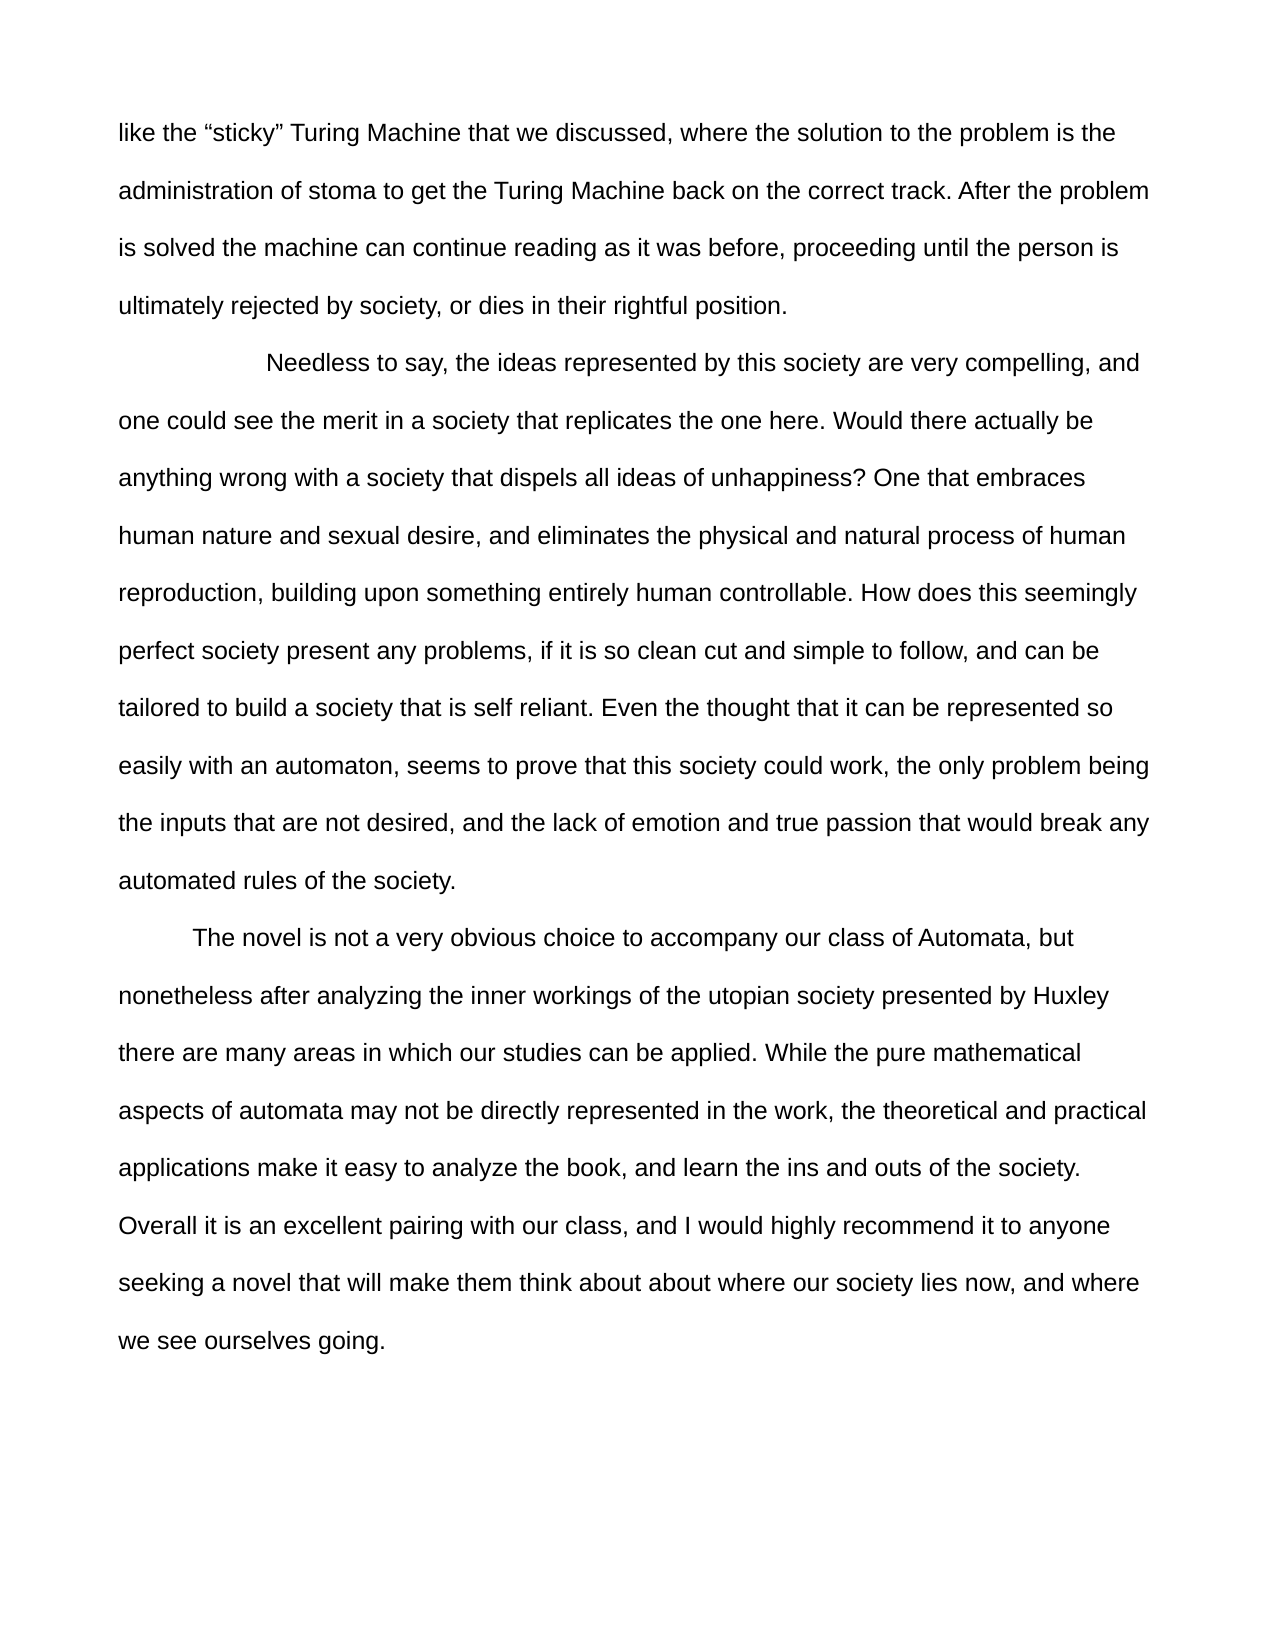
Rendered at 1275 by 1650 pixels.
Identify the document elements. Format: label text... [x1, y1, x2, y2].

text like the “sticky” Turing Machine that we discussed, where the solution to the problem is the administration of stoma to get the Turing Machine back on the correct track. After the problem is solved the machine can continue reading as it was before, proceeding until the person is ultimately rejected by society, or dies in their rightful position. [118, 118, 1157, 319]
text The novel is not a very obvious choice to accompany our class of Automata, but nonetheless after analyzing the inner workings of the utopian society presented by Huxley there are many areas in which our studies can be applied. While the pure mathematical aspects of automata may not be directly represented in the work, the theoretical and practical applications make it easy to analyze the book, and learn the ins and outs of the society. Overall it is an excellent pairing with our class, and I would highly recommend it to anyone seeking a novel that will make them think about about where our society lies now, and where we see ourselves going. [118, 923, 1157, 1354]
text Needless to say, the ideas represented by this society are very compelling, and one could see the merit in a society that replicates the one here. Would there actually be anything wrong with a society that dispels all ideas of unhappiness? One that embraces human nature and sexual desire, and eliminates the physical and natural process of human reproduction, building upon something entirely human controllable. How does this seemingly perfect society present any problems, if it is so clean cut and simple to follow, and can be tailored to build a society that is self reliant. Even the thought that it can be represented so easily with an automaton, seems to prove that this society could work, the only problem being the inputs that are not desired, and the lack of emotion and true passion that would break any automated rules of the society. [118, 348, 1157, 894]
